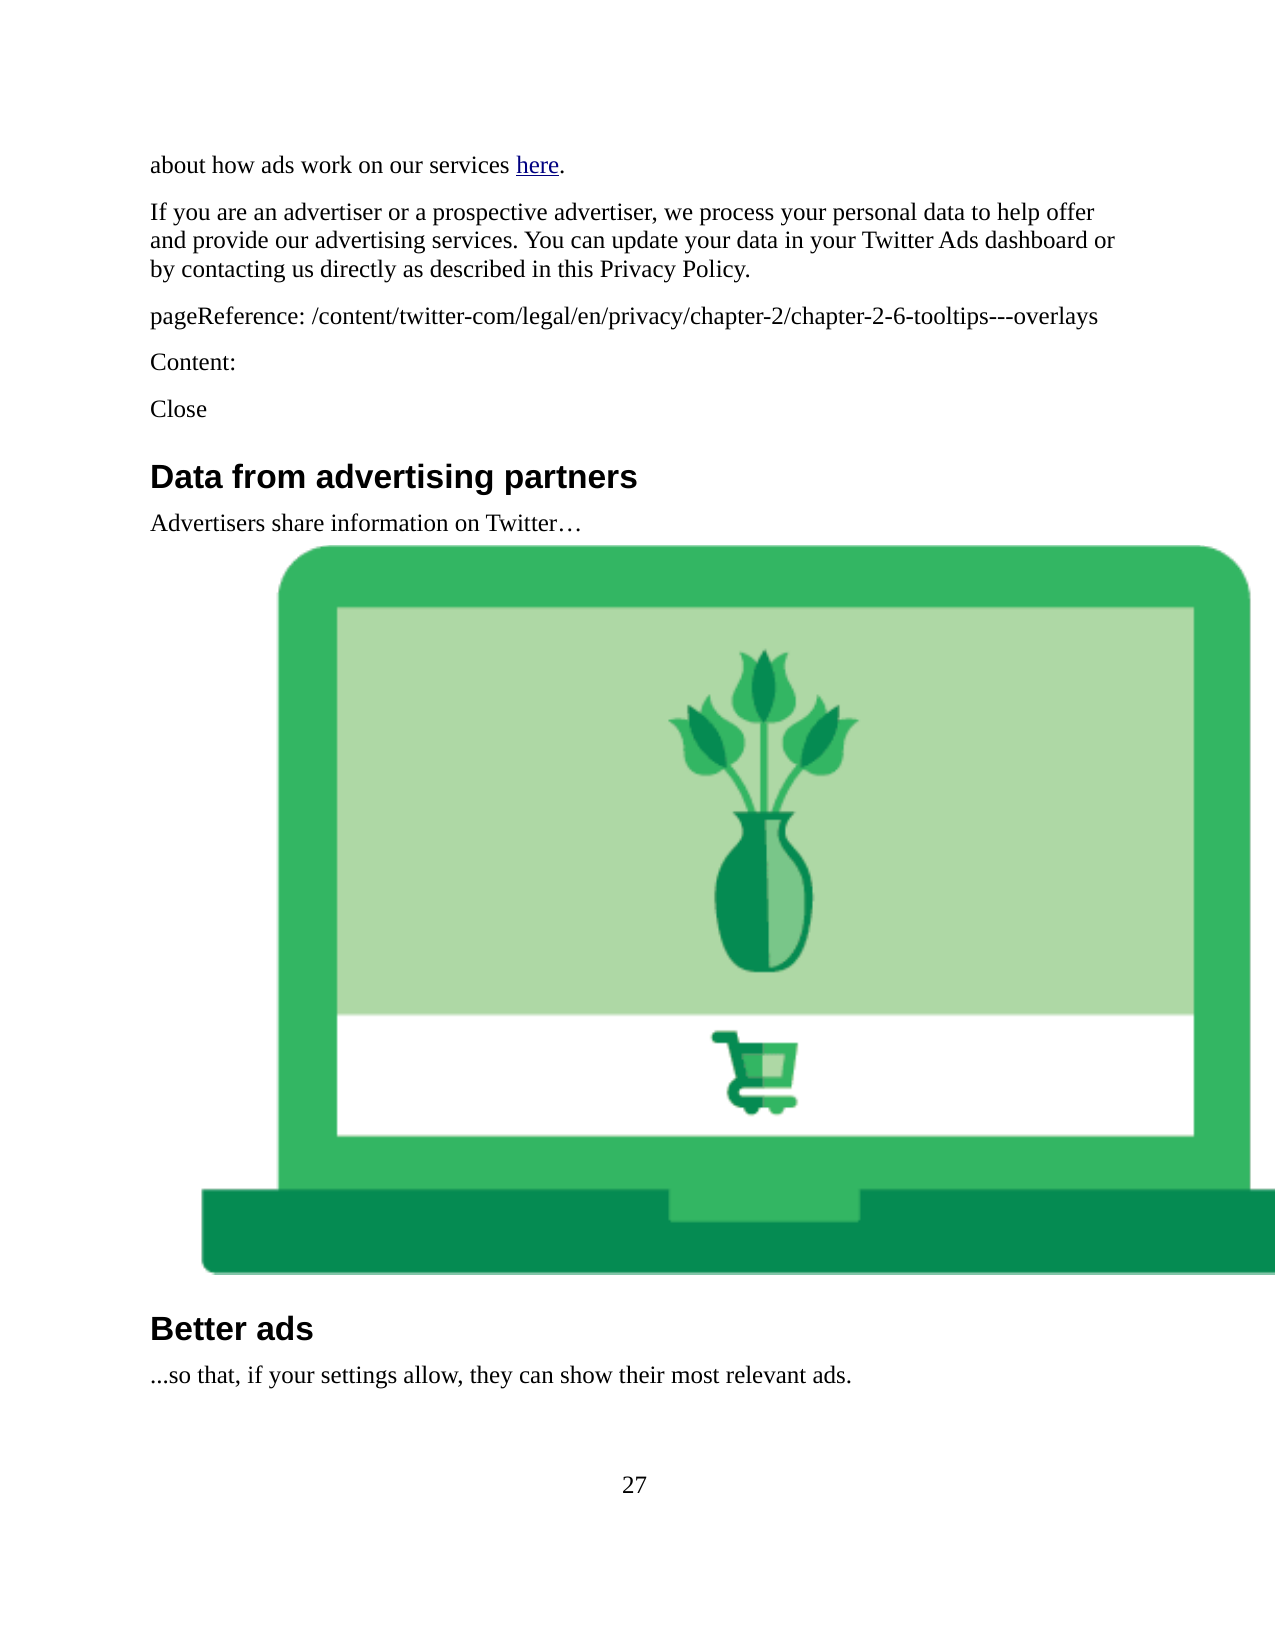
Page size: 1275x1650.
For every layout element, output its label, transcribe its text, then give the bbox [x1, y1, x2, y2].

text Advertisers share information on Twitter… [150, 508, 1125, 537]
text pageReference: /content/twitter-com/legal/en/privacy/chapter-2/chapter-2-6-tooltips---overlays [150, 301, 1125, 329]
text If you are an advertiser or a prospective advertiser, we process your personal data to help offer and provide our advertising services. You can update your data in your Twitter Ads dashboard or by contacting us directly as described in this Privacy Policy. [150, 197, 1125, 283]
text Close [150, 394, 1125, 423]
subtitle Data from advertising partners [150, 457, 1125, 496]
picture [150, 545, 1275, 1275]
subtitle Better ads [150, 1309, 1125, 1347]
text ...so that, if your settings allow, they can show their most relevant ads. [150, 1360, 1125, 1389]
text about how ads work on our services here. [150, 150, 1125, 179]
text Content: [150, 347, 1125, 376]
